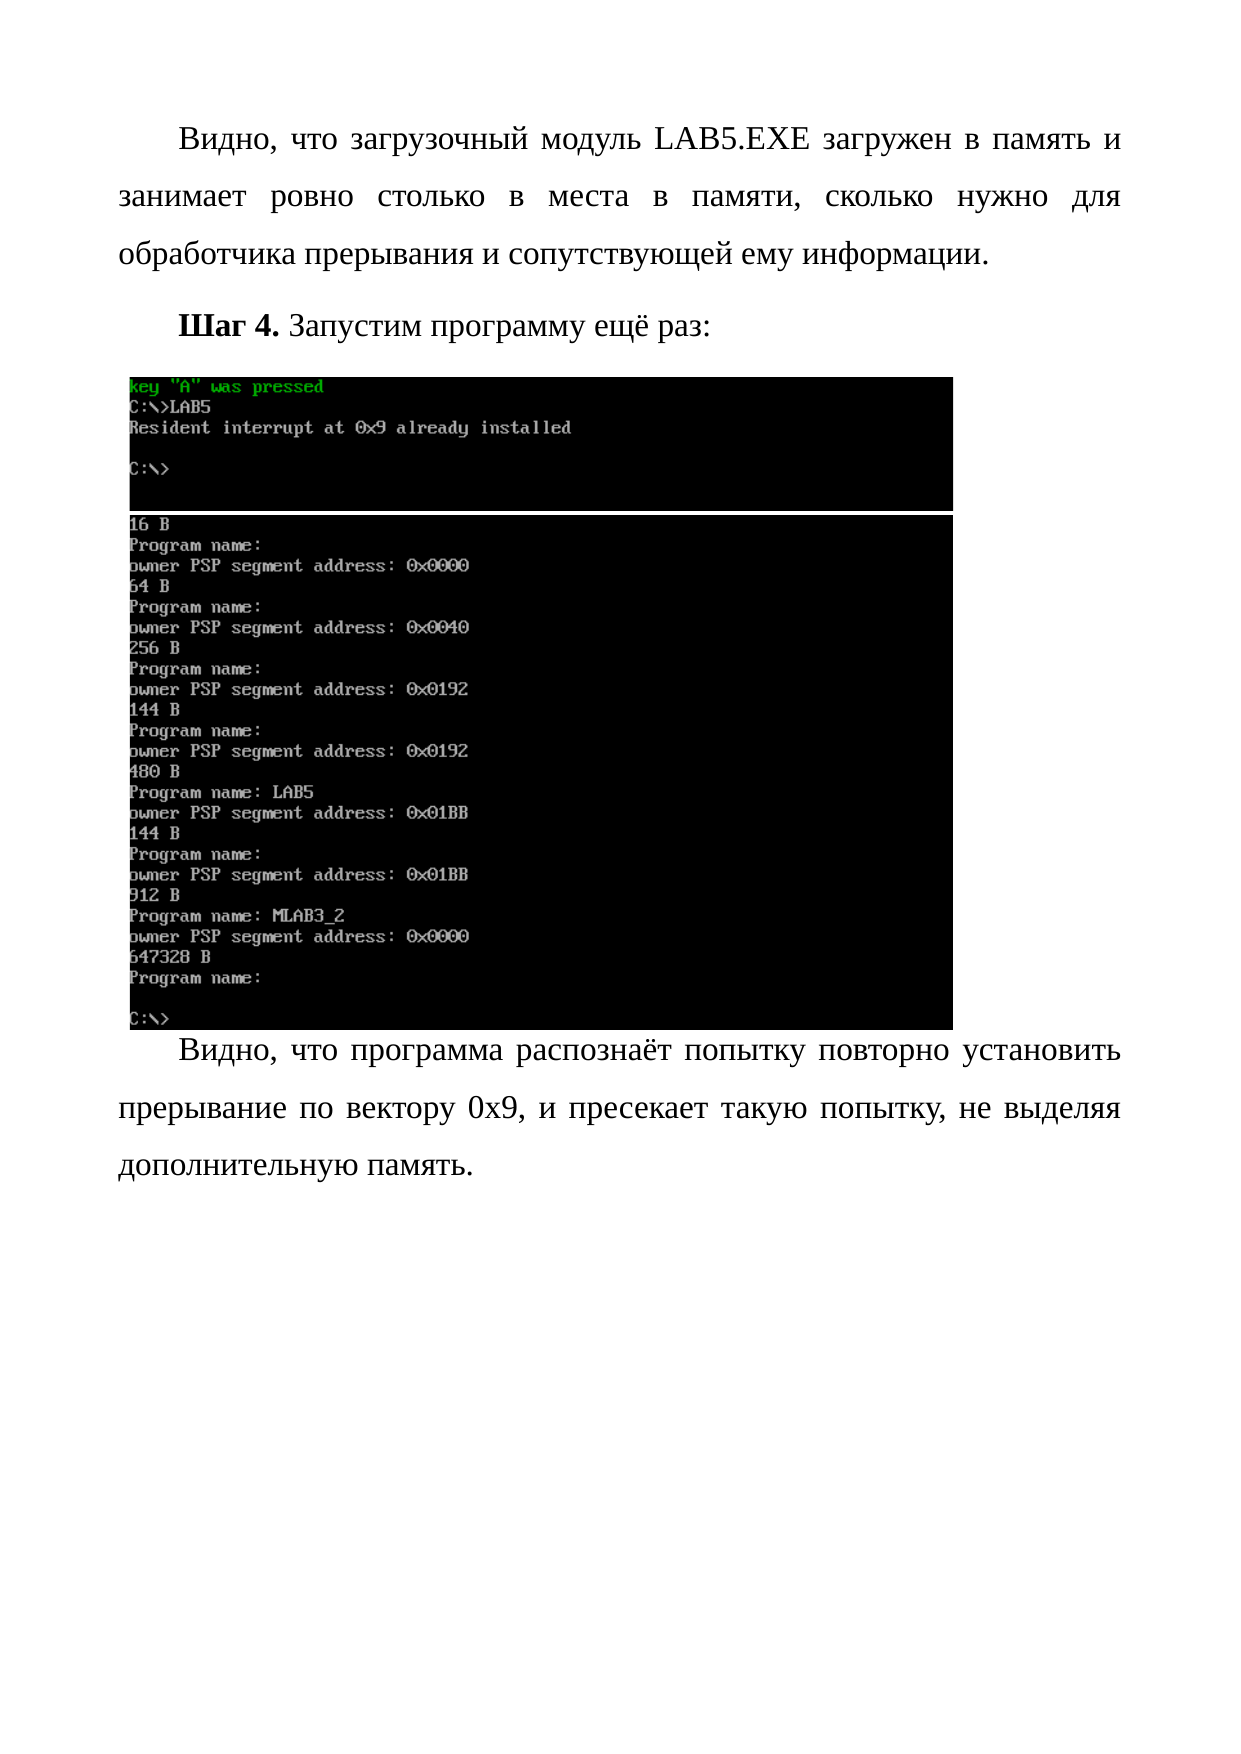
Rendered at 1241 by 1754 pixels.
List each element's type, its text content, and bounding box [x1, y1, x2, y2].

text Шаг 4. Запустим программу ещё раз: [118, 305, 1122, 343]
text Видно, что программа распознаёт попытку повторно установить прерывание по вектору 0x9, и пресекает такую попытку, не выделяя дополнительную память. [118, 377, 1122, 1183]
picture [129, 377, 954, 511]
picture [129, 515, 953, 1030]
text Видно, что загрузочный модуль LAB5.EXE загружен в память и занимает ровно столько в места в памяти, сколько нужно для обработчика прерывания и сопутствующей ему информации. [118, 118, 1122, 271]
